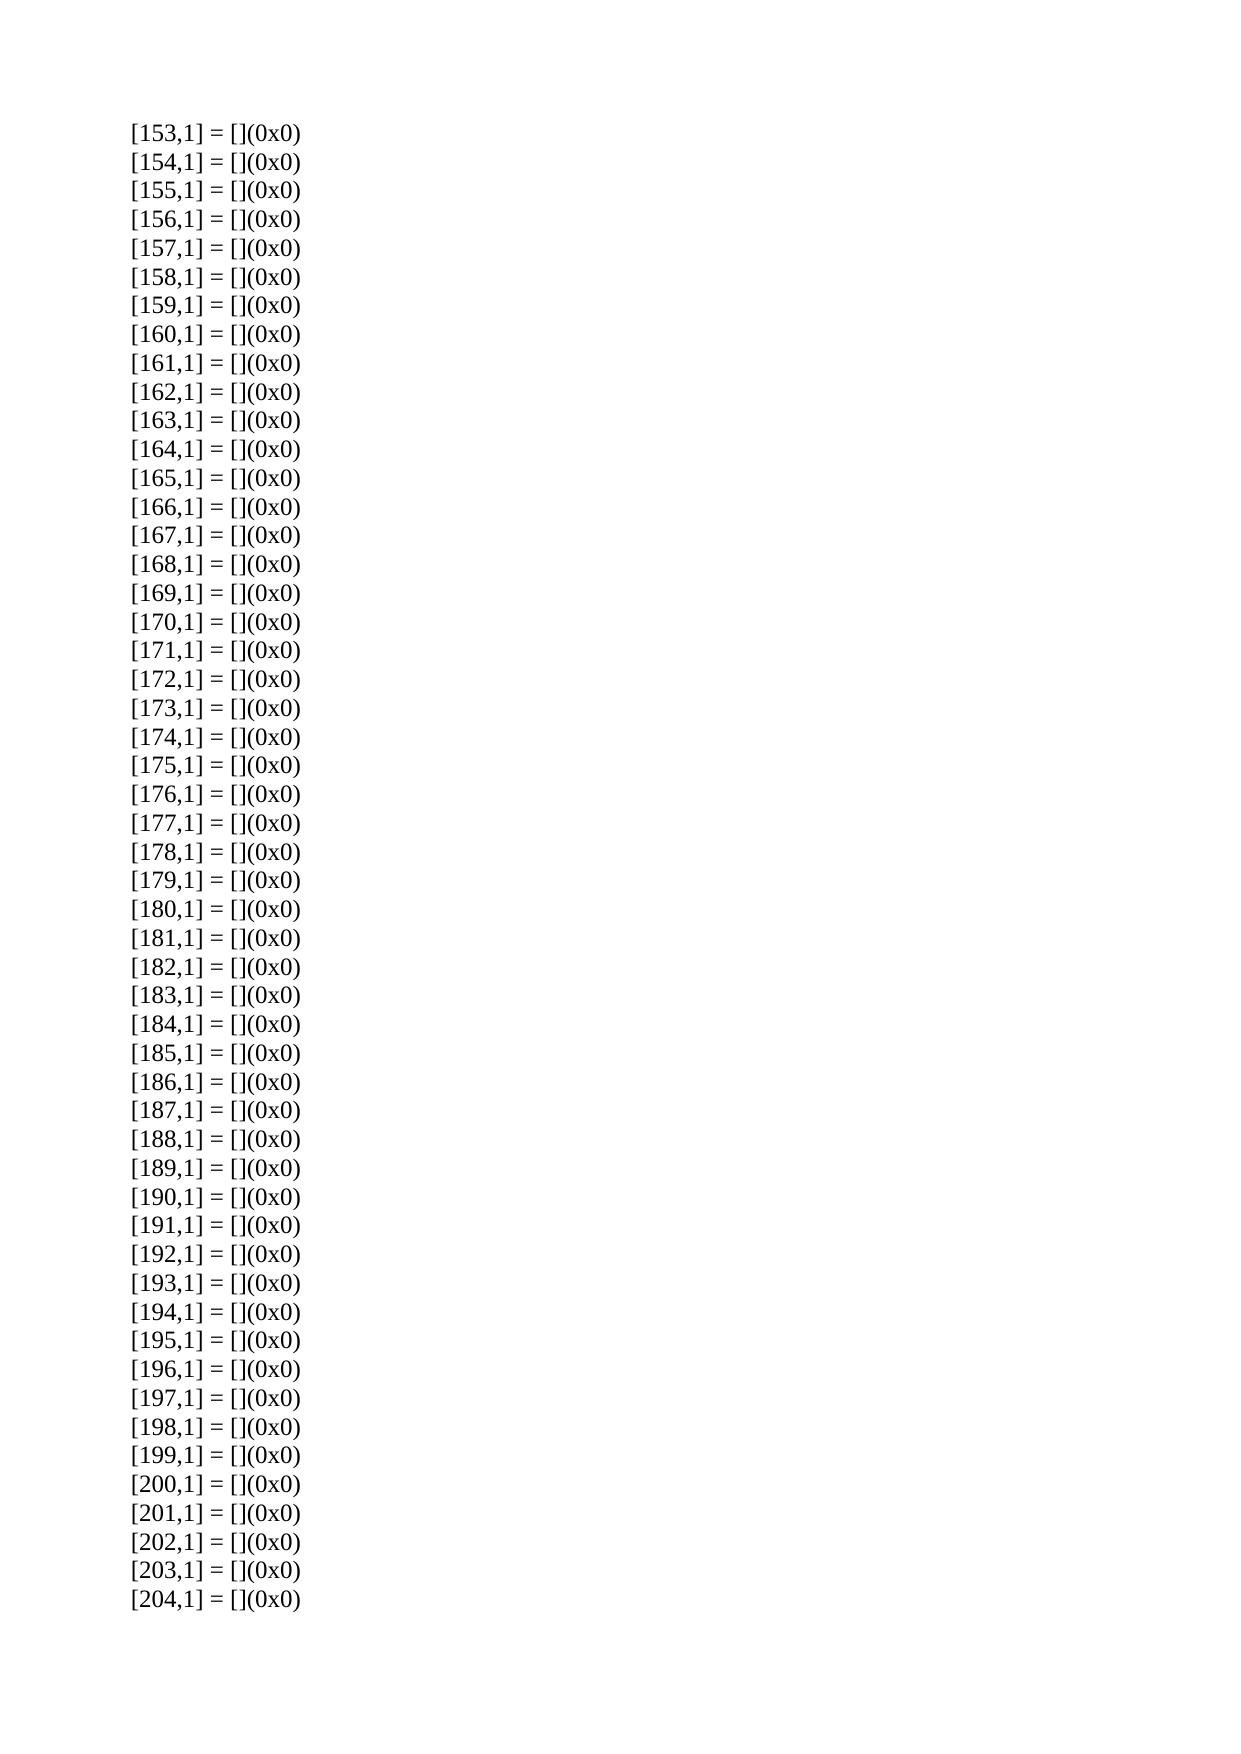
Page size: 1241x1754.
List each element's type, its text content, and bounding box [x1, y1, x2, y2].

text [167,1] = [](0x0) [118, 521, 1122, 549]
text [159,1] = [](0x0) [118, 291, 1122, 319]
text [178,1] = [](0x0) [118, 837, 1122, 866]
text [175,1] = [](0x0) [118, 751, 1122, 779]
text [163,1] = [](0x0) [118, 406, 1122, 434]
text [154,1] = [](0x0) [118, 147, 1122, 176]
text [171,1] = [](0x0) [118, 636, 1122, 664]
text [153,1] = [](0x0) [118, 118, 1122, 147]
text [166,1] = [](0x0) [118, 492, 1122, 521]
text [203,1] = [](0x0) [118, 1556, 1122, 1584]
text [193,1] = [](0x0) [118, 1268, 1122, 1297]
text [165,1] = [](0x0) [118, 463, 1122, 492]
text [204,1] = [](0x0) [118, 1584, 1122, 1613]
text [173,1] = [](0x0) [118, 693, 1122, 722]
text [194,1] = [](0x0) [118, 1297, 1122, 1326]
text [164,1] = [](0x0) [118, 434, 1122, 463]
text [172,1] = [](0x0) [118, 664, 1122, 693]
text [196,1] = [](0x0) [118, 1354, 1122, 1383]
text [170,1] = [](0x0) [118, 607, 1122, 636]
text [174,1] = [](0x0) [118, 722, 1122, 751]
text [179,1] = [](0x0) [118, 866, 1122, 894]
text [155,1] = [](0x0) [118, 176, 1122, 204]
text [190,1] = [](0x0) [118, 1182, 1122, 1211]
text [177,1] = [](0x0) [118, 808, 1122, 837]
text [156,1] = [](0x0) [118, 204, 1122, 233]
text [188,1] = [](0x0) [118, 1124, 1122, 1153]
text [191,1] = [](0x0) [118, 1211, 1122, 1239]
text [162,1] = [](0x0) [118, 377, 1122, 406]
text [187,1] = [](0x0) [118, 1096, 1122, 1124]
text [200,1] = [](0x0) [118, 1469, 1122, 1498]
text [184,1] = [](0x0) [118, 1009, 1122, 1038]
text [161,1] = [](0x0) [118, 348, 1122, 377]
text [198,1] = [](0x0) [118, 1412, 1122, 1441]
text [189,1] = [](0x0) [118, 1153, 1122, 1182]
text [176,1] = [](0x0) [118, 779, 1122, 808]
text [195,1] = [](0x0) [118, 1326, 1122, 1354]
text [201,1] = [](0x0) [118, 1498, 1122, 1527]
text [158,1] = [](0x0) [118, 262, 1122, 291]
text [192,1] = [](0x0) [118, 1239, 1122, 1268]
text [168,1] = [](0x0) [118, 549, 1122, 578]
text [186,1] = [](0x0) [118, 1067, 1122, 1096]
text [202,1] = [](0x0) [118, 1527, 1122, 1556]
text [199,1] = [](0x0) [118, 1441, 1122, 1469]
text [185,1] = [](0x0) [118, 1038, 1122, 1067]
text [157,1] = [](0x0) [118, 233, 1122, 262]
text [169,1] = [](0x0) [118, 578, 1122, 607]
text [182,1] = [](0x0) [118, 952, 1122, 981]
text [183,1] = [](0x0) [118, 981, 1122, 1009]
text [180,1] = [](0x0) [118, 894, 1122, 923]
text [181,1] = [](0x0) [118, 923, 1122, 952]
text [197,1] = [](0x0) [118, 1383, 1122, 1412]
text [160,1] = [](0x0) [118, 319, 1122, 348]
